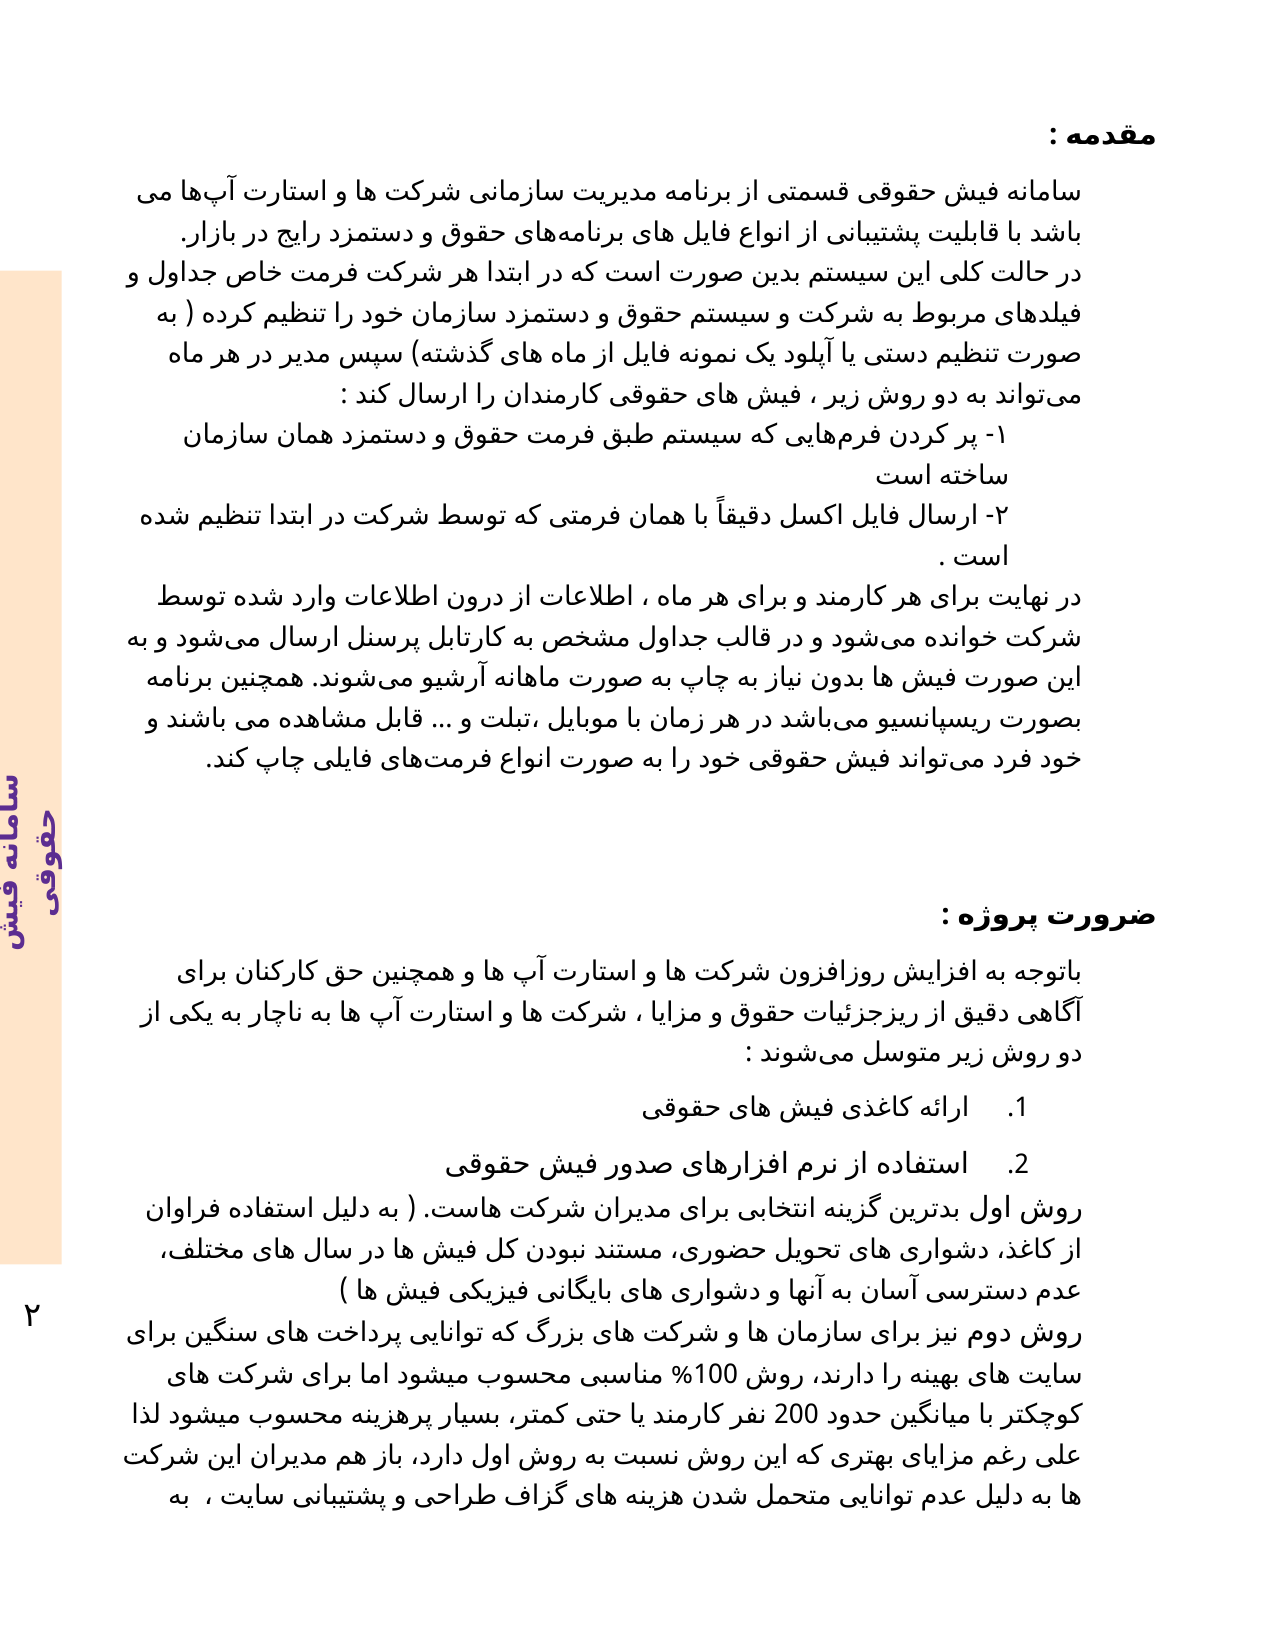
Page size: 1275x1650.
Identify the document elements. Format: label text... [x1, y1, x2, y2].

text ضرورت پروژه : [118, 898, 1157, 936]
list ارائه کاغذی فیش های حقوقی [118, 1092, 1007, 1128]
text در حالت کلی این سیستم بدین صورت است که در ابتدا هر شرکت فرمت خاص جداول و فیلدهای مربوط به شرکت و سیستم حقوق و دستمزد سازمان خود را تنظیم کرده‌ ( به صورت تنظیم دستی یا آپلود یک نمونه فایل از ماه های گذشته) سپس مدیر در هر ماه می‌تواند به دو روش زیر ، فیش های حقوقی کارمندان‌ را ارسال کند : [118, 257, 1083, 414]
text مقدمه : [118, 118, 1157, 156]
text روش دوم نیز برای سازمان ها و شرکت های بزرگ که توانایی پرداخت های سنگین برای سایت های بهینه را دارند، روش 100% مناسبی محسوب میشود اما برای شرکت های کوچکتر با میانگین حدود 200 نفر کارمند یا حتی کمتر، بسیار پرهزینه محسوب میشود لذا علی رغم مزایای بهتری که این روش نسبت به روش اول دارد‌، باز هم مدیران این شرکت ها به دلیل عدم توانایی متحمل شدن هزینه های گزاف‌ طراحی و پشتیبانی سایت ، به روش اول روی می‌آورند و یا به بکار گیری سایت هایی با امنیت پایین و بدون پشتیبانی ، ولی با هزینه ی کمتر ، رضایت میدهند. [118, 1316, 1083, 1516]
text روش اول بدترین گزینه انتخابی برای مدیران شرکت هاست. ( به دلیل استفاده فراوان‌ از کاغذ، دشواری های تحویل حضوری، مستند نبودن کل فیش ها در سال های مختلف‌، عدم دسترسی آسان به آنها و دشواری های بایگانی فیزیکی فیش ها ) [118, 1191, 1083, 1310]
text ۲- ارسال فایل اکسل دقیقاً با همان فرمتی که توسط شرکت در ابتدا تنظیم شده است . [118, 501, 1009, 576]
list استفاده از نرم افزارهای صدور فیش حقوقی [118, 1148, 1007, 1186]
text سامانه فیش حقوقی قسمتی از برنامه مدیریت سازمانی شرکت ها و استارت آپ‌ها می باشد با قابلیت پشتیبانی از انواع فایل های برنامه‌های حقوق و دستمزد رایج در بازار. [118, 176, 1083, 252]
text در نهایت برای هر کارمند و برای هر ماه ، اطلاعات از درون اطلاعات وارد شده توسط شرکت خوانده می‌شود و در قالب جداول مشخص به کارتابل پرسنل ارسال می‌شود و به این صورت فیش ها بدون نیاز به چاپ به صورت ماهانه آرشیو می‌شوند. همچنین برنامه بصورت ریسپانسیو می‌باشد در هر زمان با موبایل ،تبلت و ... قابل مشاهده می باشند و خود فرد می‌تواند فیش حقوقی خود را به صورت انواع فرمت‌های فایلی چاپ کند. [118, 582, 1083, 779]
list باتوجه به افزایش روزافزون‌ شرکت ها و استارت آپ ها و همچنین حق کارکنان برای آگاهی دقیق از ریزجزئیات حقوق و مزایا ، شرکت ها و استارت آپ ها به ناچار به یکی از دو روش زیر متوسل می‌شوند : [118, 956, 1083, 1073]
text ۱- پر کردن فرم‌هایی که سیستم طبق فرمت حقوق و دستمزد همان سازمان ساخته است [118, 419, 1009, 495]
